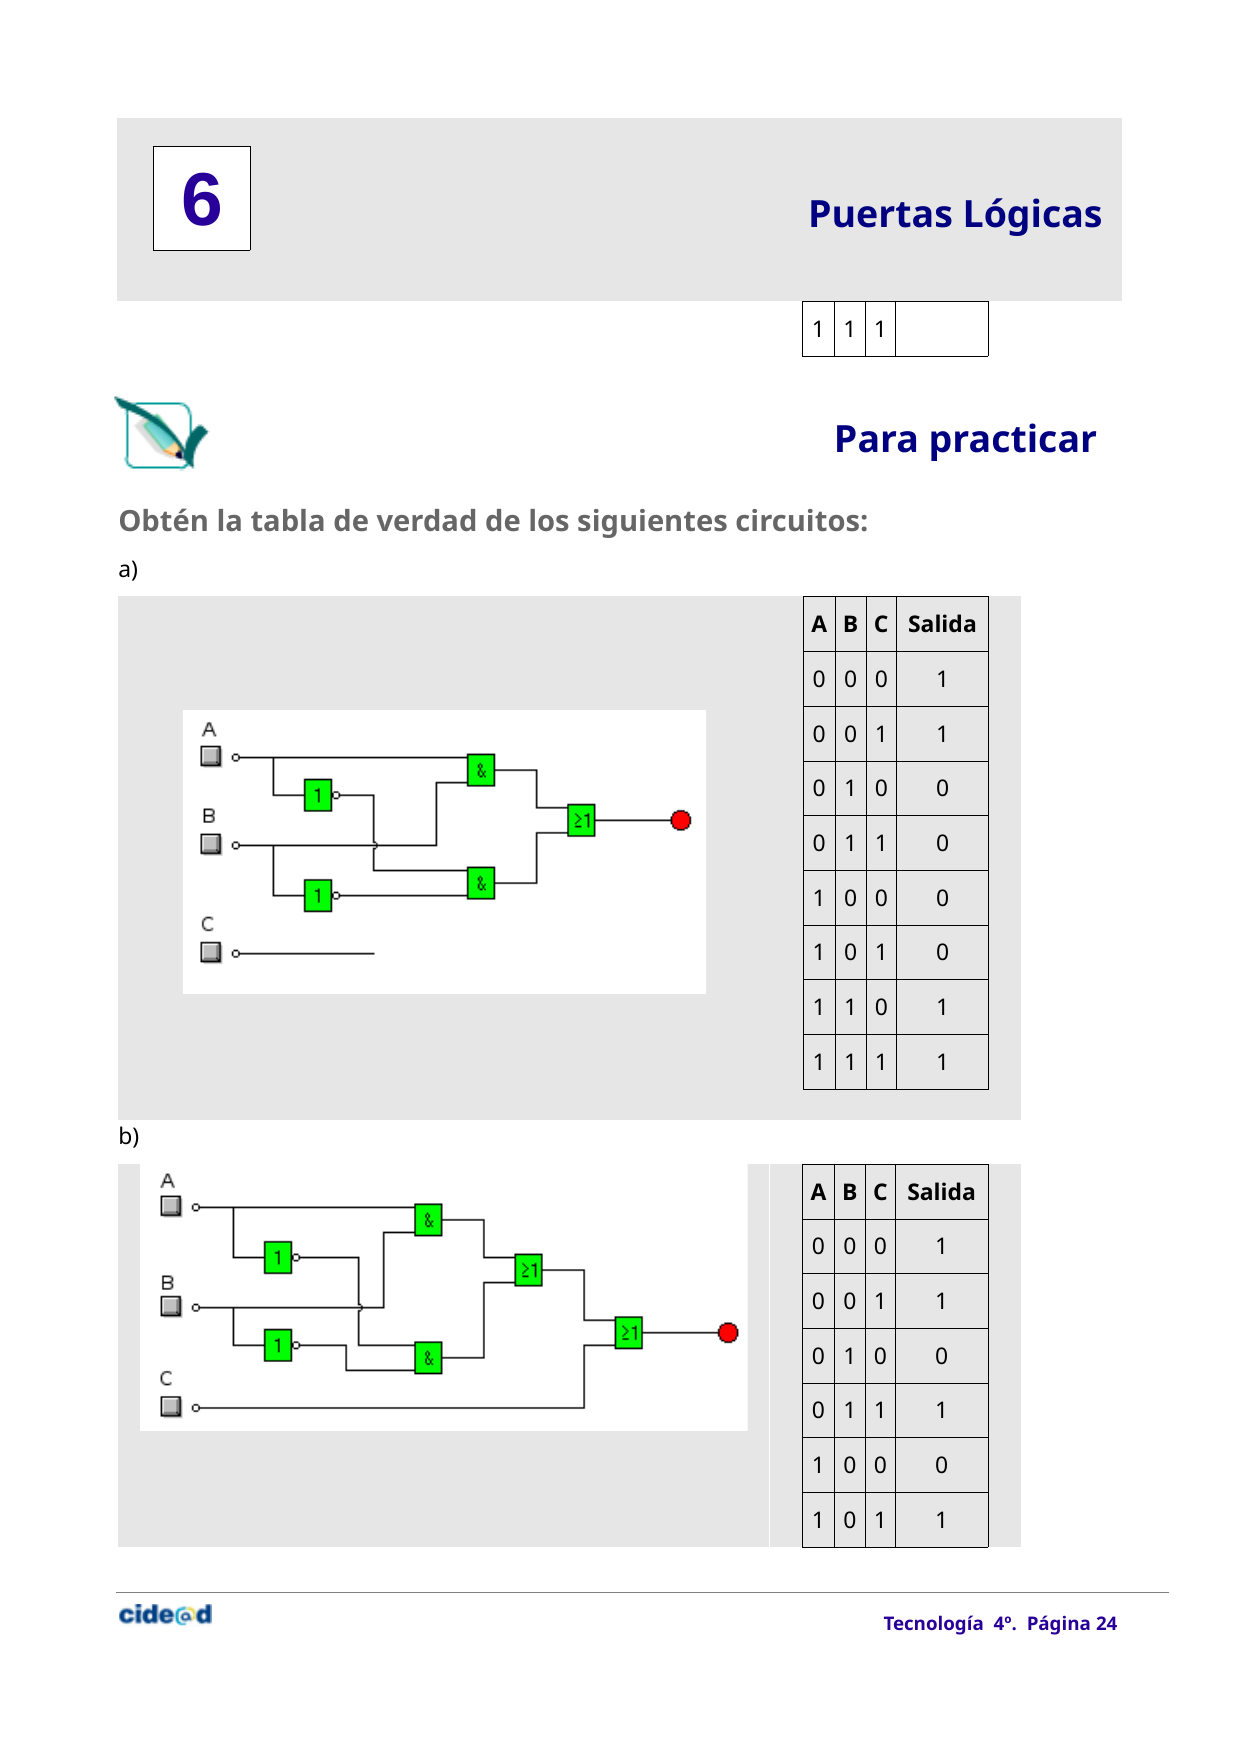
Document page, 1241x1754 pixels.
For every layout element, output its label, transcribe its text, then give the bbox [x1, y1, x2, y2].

subtitle Obtén la tabla de verdad de los siguientes circuitos: [118, 501, 1122, 540]
table_cell 1 [836, 1035, 866, 1089]
table_header C [866, 1165, 895, 1218]
table_header [118, 1164, 769, 1547]
table_cell 1 [897, 707, 988, 761]
table_cell 1 [896, 1220, 988, 1273]
table_header A [803, 1165, 834, 1218]
table_cell 0 [836, 707, 866, 761]
table_header C [867, 597, 896, 651]
table_cell 1 [866, 302, 895, 356]
table_cell 1 [835, 1384, 865, 1437]
table_header [770, 301, 1021, 387]
table_cell 1 [804, 1035, 835, 1089]
table_cell 1 [835, 302, 865, 356]
picture [140, 1163, 748, 1431]
table_header [118, 596, 771, 1120]
table_cell 0 [803, 1220, 834, 1273]
table_cell 0 [803, 1384, 834, 1437]
table_cell 0 [896, 1329, 988, 1382]
table_cell 0 [835, 1438, 865, 1492]
table_cell 0 [804, 652, 835, 706]
table_cell 1 [867, 926, 896, 979]
table_cell 0 [897, 762, 988, 815]
table_cell 0 [835, 1274, 865, 1328]
table_cell 0 [866, 1329, 895, 1382]
table_cell 1 [897, 980, 988, 1034]
table_cell 1 [803, 1438, 834, 1492]
table_cell 1 [896, 1274, 988, 1328]
table_cell 0 [866, 1438, 895, 1492]
table_cell 1 [836, 816, 866, 870]
table_header A [804, 597, 835, 651]
table_cell 0 [896, 1438, 988, 1492]
table_cell 1 [867, 816, 896, 870]
table_cell 1 [804, 980, 835, 1034]
table_cell 0 [836, 871, 866, 924]
table_header [989, 1164, 1021, 1547]
table_cell 1 [866, 1384, 895, 1437]
table_cell 0 [835, 1220, 865, 1273]
table_cell 1 [866, 1493, 895, 1547]
table_cell 1 [804, 871, 835, 924]
table_header [770, 1164, 802, 1547]
table_header [118, 301, 769, 387]
text b) [118, 1120, 1122, 1151]
table_header B [836, 597, 866, 651]
table_header B [835, 1165, 865, 1218]
table_cell 1 [896, 1384, 988, 1437]
table_cell 0 [897, 871, 988, 924]
table_cell 1 [836, 980, 866, 1034]
table_cell 1 [804, 926, 835, 979]
text a) [118, 553, 1122, 584]
table_cell 0 [804, 707, 835, 761]
table_header Salida [897, 597, 988, 651]
table_cell 1 [803, 302, 834, 356]
picture [113, 395, 212, 471]
table_cell 0 [867, 762, 896, 815]
table_cell 0 [804, 762, 835, 815]
table_cell 1 [897, 652, 988, 706]
table_cell 0 [804, 816, 835, 870]
table_cell 0 [803, 1329, 834, 1382]
table_header Salida [896, 1165, 988, 1218]
table_header [771, 596, 1021, 1120]
table_cell 1 [897, 1035, 988, 1089]
table_cell 1 [896, 1493, 988, 1547]
table_cell 0 [836, 652, 866, 706]
table_cell 0 [867, 652, 896, 706]
table_cell 1 [836, 762, 866, 815]
table_cell 1 [867, 1035, 896, 1089]
title Para practicar [212, 412, 1122, 463]
table_cell 0 [835, 1493, 865, 1547]
table_cell 0 [897, 926, 988, 979]
table_cell 1 [867, 707, 896, 761]
table_cell 0 [867, 980, 896, 1034]
picture [118, 1604, 212, 1627]
table_cell 0 [867, 871, 896, 924]
table_cell 0 [803, 1274, 834, 1328]
table_cell 1 [835, 1329, 865, 1382]
table_cell 0 [836, 926, 866, 979]
table_cell 0 [866, 1220, 895, 1273]
table_cell 1 [803, 1493, 834, 1547]
picture [182, 710, 707, 994]
table_cell 0 [897, 816, 988, 870]
table_cell [896, 302, 988, 356]
table_cell 1 [866, 1274, 895, 1328]
